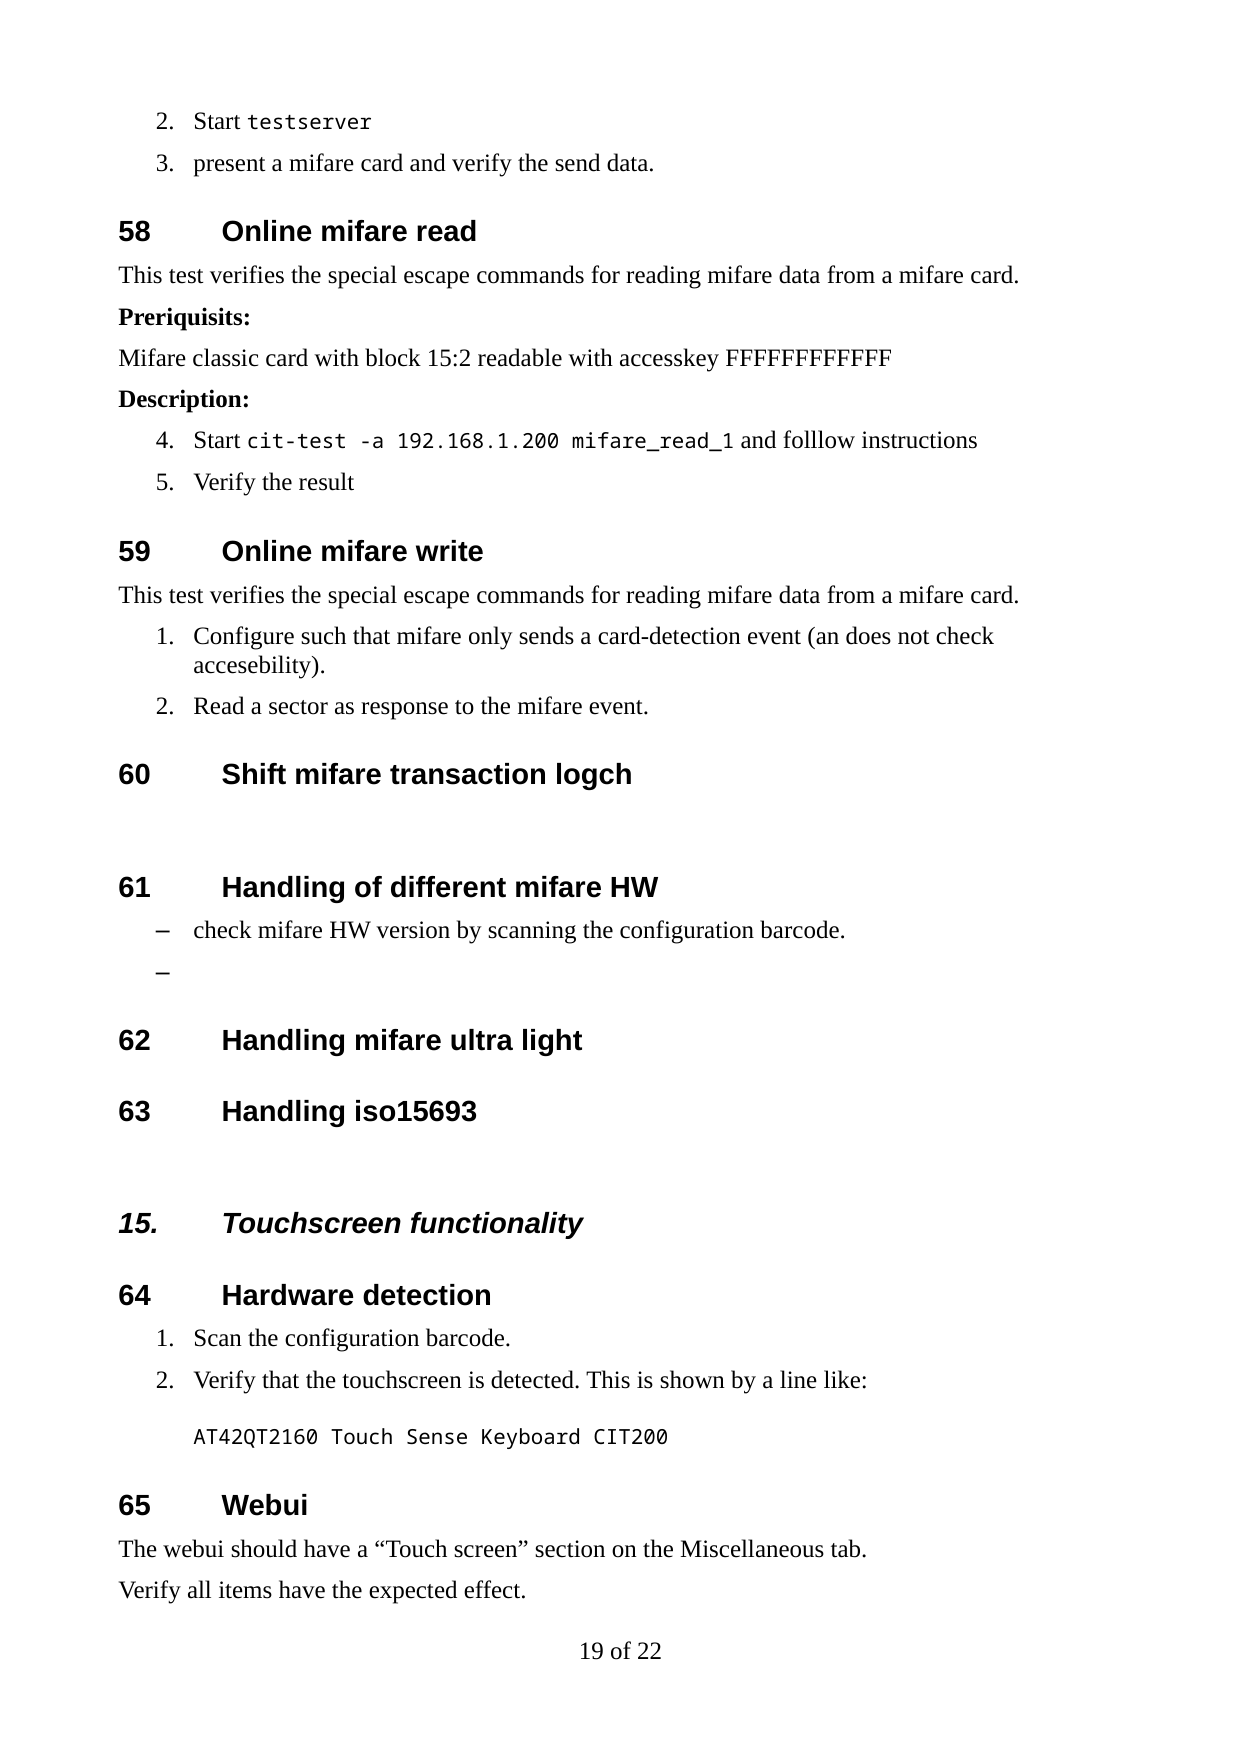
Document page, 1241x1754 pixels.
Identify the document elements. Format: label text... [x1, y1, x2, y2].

text This test verifies the special escape commands for reading mifare data from a mifare card. [118, 580, 1122, 608]
text The webui should have a “Touch screen” section on the Miscellaneous tab. [118, 1534, 1122, 1563]
list present a mifare card and verify the send data. [156, 148, 1122, 177]
subtitle Webui [118, 1488, 1122, 1522]
subtitle Online mifare write [118, 534, 1122, 567]
subtitle Handling iso15693 [118, 1094, 1122, 1128]
list Verify the result [156, 467, 1122, 496]
text Description: [118, 384, 1122, 413]
subtitle Handling of different mifare HW [118, 869, 1122, 903]
text Verify all items have the expected effect. [118, 1576, 1122, 1604]
subtitle Shift mifare transaction logch [118, 757, 1122, 791]
list Read a sector as response to the mifare event. [156, 691, 1122, 720]
text Mifare classic card with block 15:2 readable with accesskey FFFFFFFFFFFF [118, 343, 1122, 372]
subtitle Online mifare read [118, 214, 1122, 248]
list Verify that the touchscreen is detected. This is shown by a line like: AT42QT2160 Touch Sense Keyboard CIT200 [156, 1365, 1122, 1451]
subtitle Hardware detection [118, 1277, 1122, 1311]
list Configure such that mifare only sends a card-detection event (an does not check accesebility). [156, 621, 1122, 678]
list check mifare HW version by scanning the configuration barcode. [156, 916, 1122, 944]
subtitle Handling mifare ultra light [118, 1023, 1122, 1057]
text Preriquisits: [118, 302, 1122, 331]
list Start cit-test -a 192.168.1.200 mifare_read_1 and folllow instructions [156, 426, 1122, 455]
list Start testserver [156, 106, 1122, 136]
subtitle Touchscreen functionality [118, 1206, 1122, 1240]
text This test verifies the special escape commands for reading mifare data from a mifare card. [118, 261, 1122, 289]
list Scan the configuration barcode. [156, 1323, 1122, 1352]
